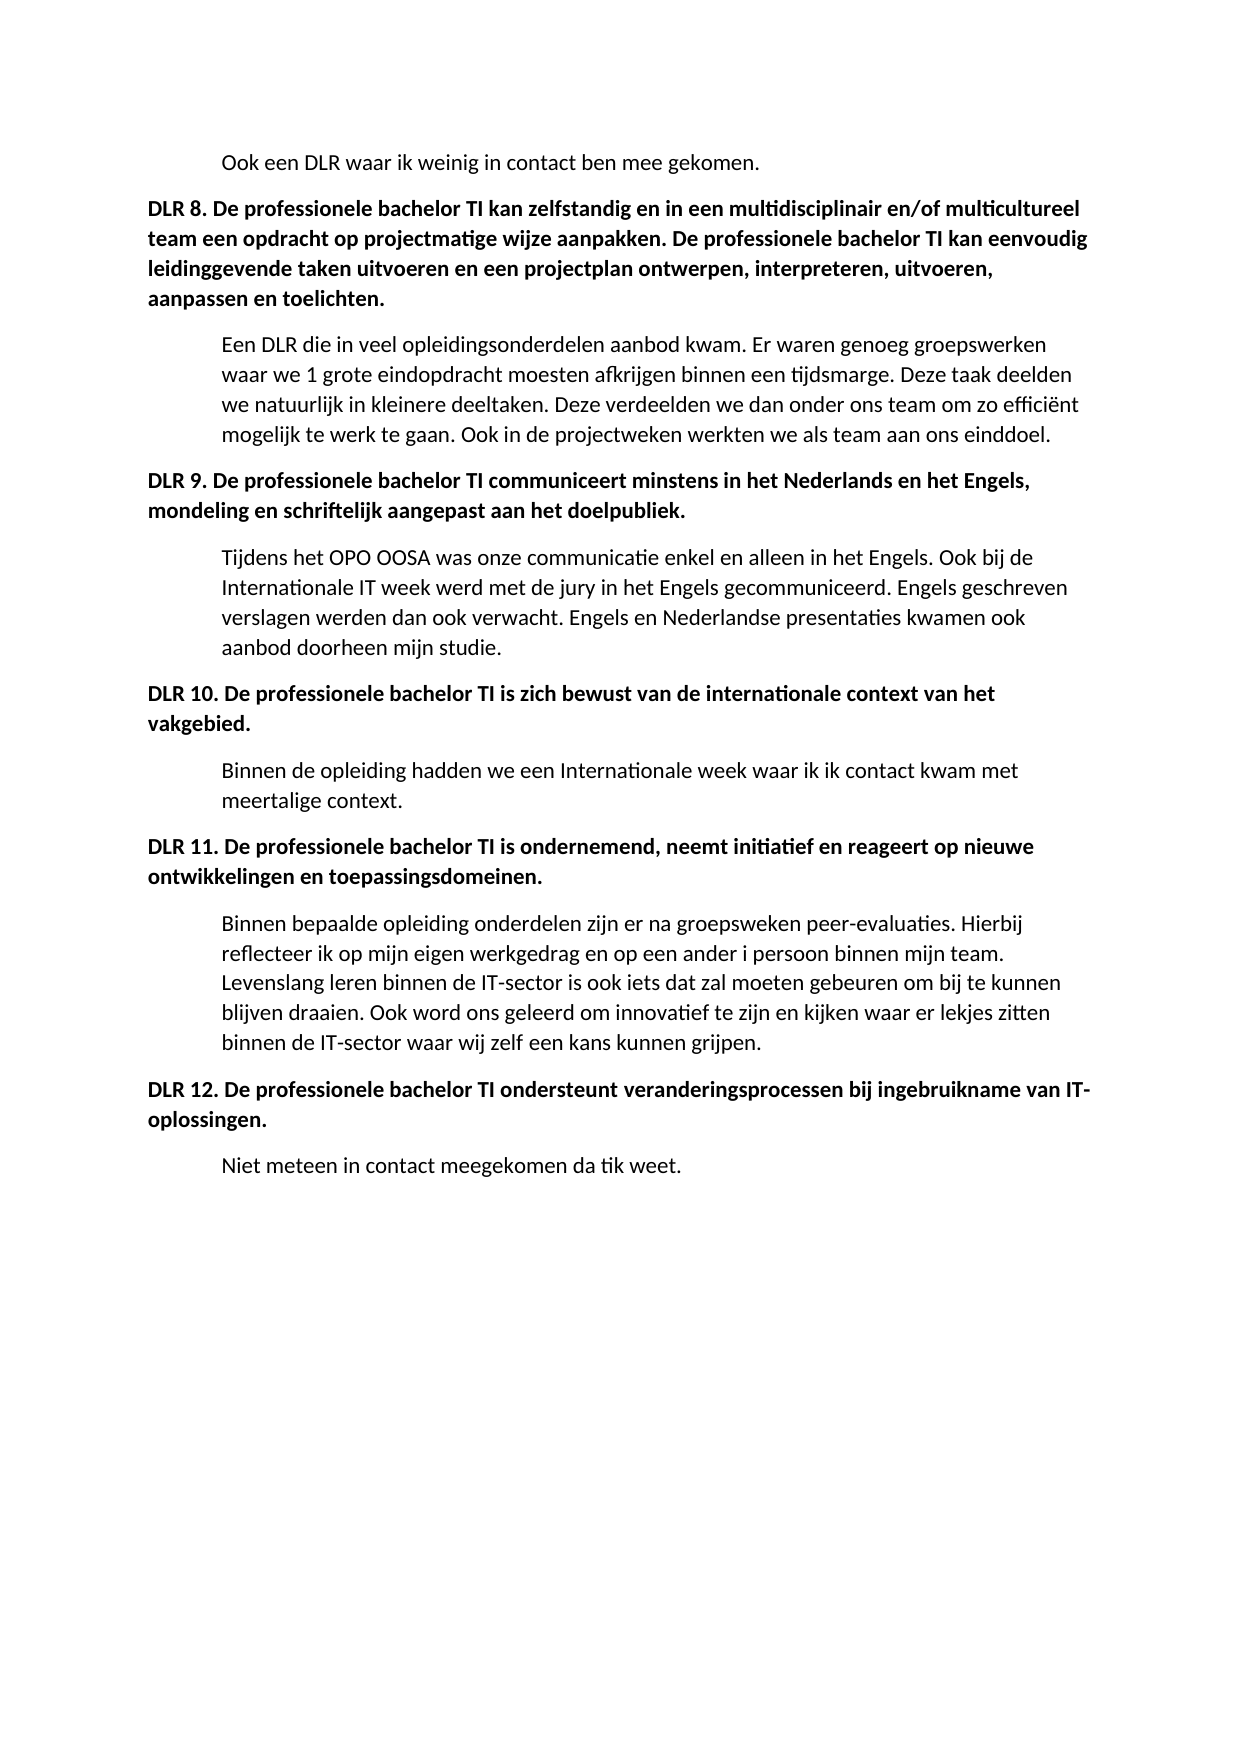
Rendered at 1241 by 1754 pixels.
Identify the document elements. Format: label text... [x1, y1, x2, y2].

text DLR 11. De professionele bachelor TI is ondernemend, neemt initiatief en reageert op nieuwe ontwikkelingen en toepassingsdomeinen. [148, 832, 1093, 890]
text DLR 9. De professionele bachelor TI communiceert minstens in het Nederlands en het Engels, mondeling en schriftelijk aangepast aan het doelpubliek. [148, 467, 1093, 524]
text Binnen de opleiding hadden we een Internationale week waar ik ik contact kwam met meertalige context. [148, 756, 1093, 814]
text Tijdens het OPO OOSA was onze communicatie enkel en alleen in het Engels. Ook bij de Internationale IT week werd met de jury in het Engels gecommuniceerd. Engels geschreven verslagen werden dan ook verwacht. Engels en Nederlandse presentaties kwamen ook aanbod doorheen mijn studie. [148, 543, 1093, 661]
text Niet meteen in contact meegekomen da tik weet. [148, 1151, 1093, 1179]
text Een DLR die in veel opleidingsonderdelen aanbod kwam. Er waren genoeg groepswerken waar we 1 grote eindopdracht moesten afkrijgen binnen een tijdsmarge. Deze taak deelden we natuurlijk in kleinere deeltaken. Deze verdeelden we dan onder ons team om zo efficiënt mogelijk te werk te gaan. Ook in de projectweken werkten we als team aan ons einddoel. [148, 330, 1093, 448]
text Ook een DLR waar ik weinig in contact ben mee gekomen. [148, 148, 1093, 176]
text DLR 8. De professionele bachelor TI kan zelfstandig en in een multidisciplinair en/of multicultureel team een opdracht op projectmatige wijze aanpakken. De professionele bachelor TI kan eenvoudig leidinggevende taken uitvoeren en een projectplan ontwerpen, interpreteren, uitvoeren, aanpassen en toelichten. [148, 194, 1093, 312]
text DLR 10. De professionele bachelor TI is zich bewust van de internationale context van het vakgebied. [148, 679, 1093, 737]
text Binnen bepaalde opleiding onderdelen zijn er na groepsweken peer-evaluaties. Hierbij reflecteer ik op mijn eigen werkgedrag en op een ander i persoon binnen mijn team. Levenslang leren binnen de IT-sector is ook iets dat zal moeten gebeuren om bij te kunnen blijven draaien. Ook word ons geleerd om innovatief te zijn en kijken waar er lekjes zitten binnen de IT-sector waar wij zelf een kans kunnen grijpen. [148, 909, 1093, 1056]
text DLR 12. De professionele bachelor TI ondersteunt veranderingsprocessen bij ingebruikname van IT-oplossingen. [148, 1075, 1093, 1133]
